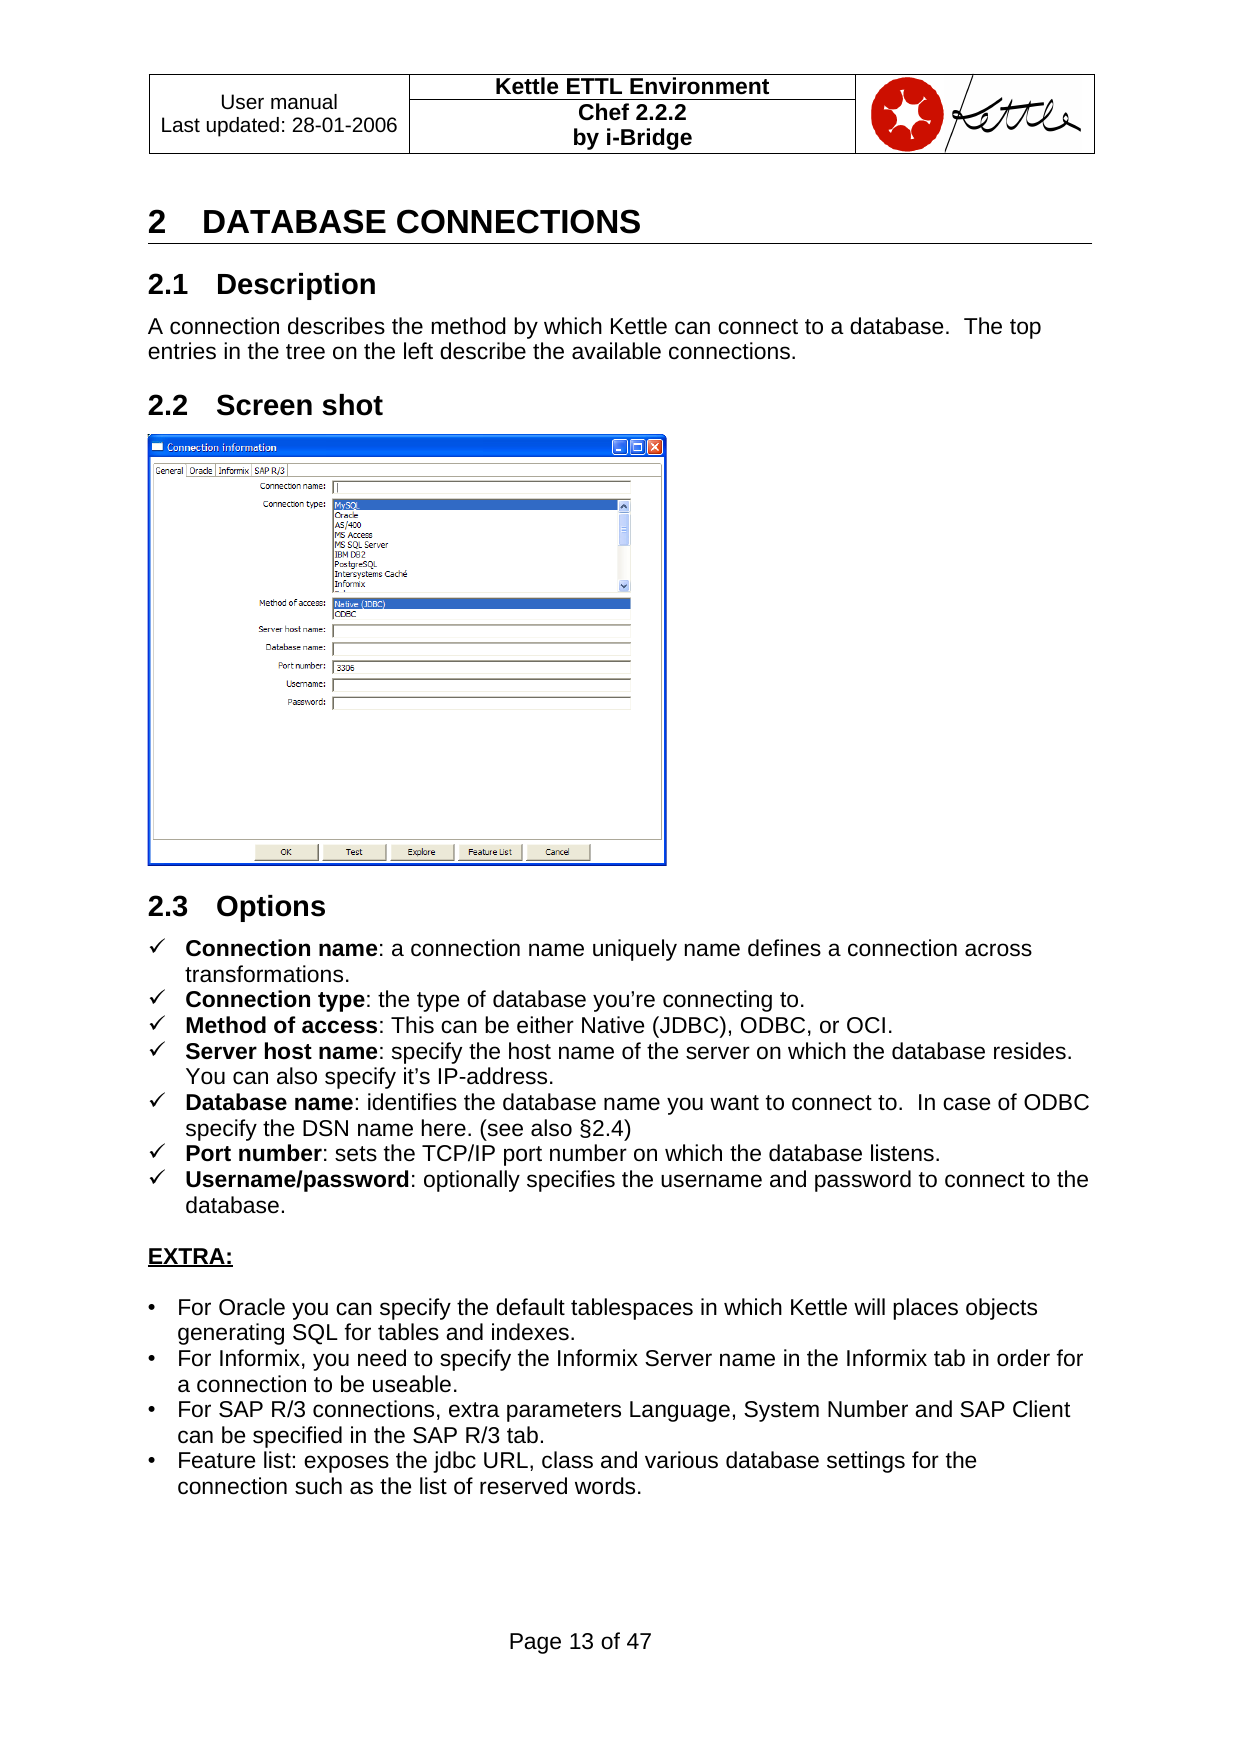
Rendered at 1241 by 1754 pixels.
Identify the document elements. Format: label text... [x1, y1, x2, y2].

list For Oracle you can specify the default tablespaces in which Kettle will places objects generating SQL for tables and indexes. [148, 1294, 1092, 1346]
list For Informix, you need to specify the Informix Server name in the Informix tab in order for a connection to be useable. [148, 1346, 1092, 1397]
list For SAP R/3 connections, extra parameters Language, System Number and SAP Client can be specified in the SAP R/3 tab. [148, 1397, 1092, 1448]
subtitle Database Connections [148, 204, 1092, 243]
list Method of access: This can be either Native (JDBC), ODBC, or OCI. [148, 1013, 1092, 1038]
subtitle Screen shot [148, 389, 1092, 422]
list Connection type: the type of database you’re connecting to. [148, 987, 1092, 1013]
list Connection name: a connection name uniquely name defines a connection across transformations. [148, 936, 1092, 987]
list Feature list: exposes the jdbc URL, class and various database settings for the connection such as the list of reserved words. [148, 1448, 1092, 1499]
subtitle Description [148, 268, 1092, 301]
text A connection describes the method by which Kettle can connect to a database. The top entries in the tree on the left describe the available connections. [148, 313, 1092, 364]
text EXTRA: [148, 1243, 1092, 1269]
list Server host name: specify the host name of the server on which the database resides. You can also specify it’s IP-address. [148, 1038, 1092, 1089]
list Username/password: optionally specifies the username and password to connect to the database. [148, 1167, 1092, 1218]
subtitle Options [148, 890, 1092, 923]
picture [147, 434, 667, 866]
list Port number: sets the TCP/IP port number on which the database listens. [148, 1141, 1092, 1167]
list Database name: identifies the database name you want to connect to. In case of ODBC specify the DSN name here. (see also §2.4) [148, 1089, 1092, 1141]
